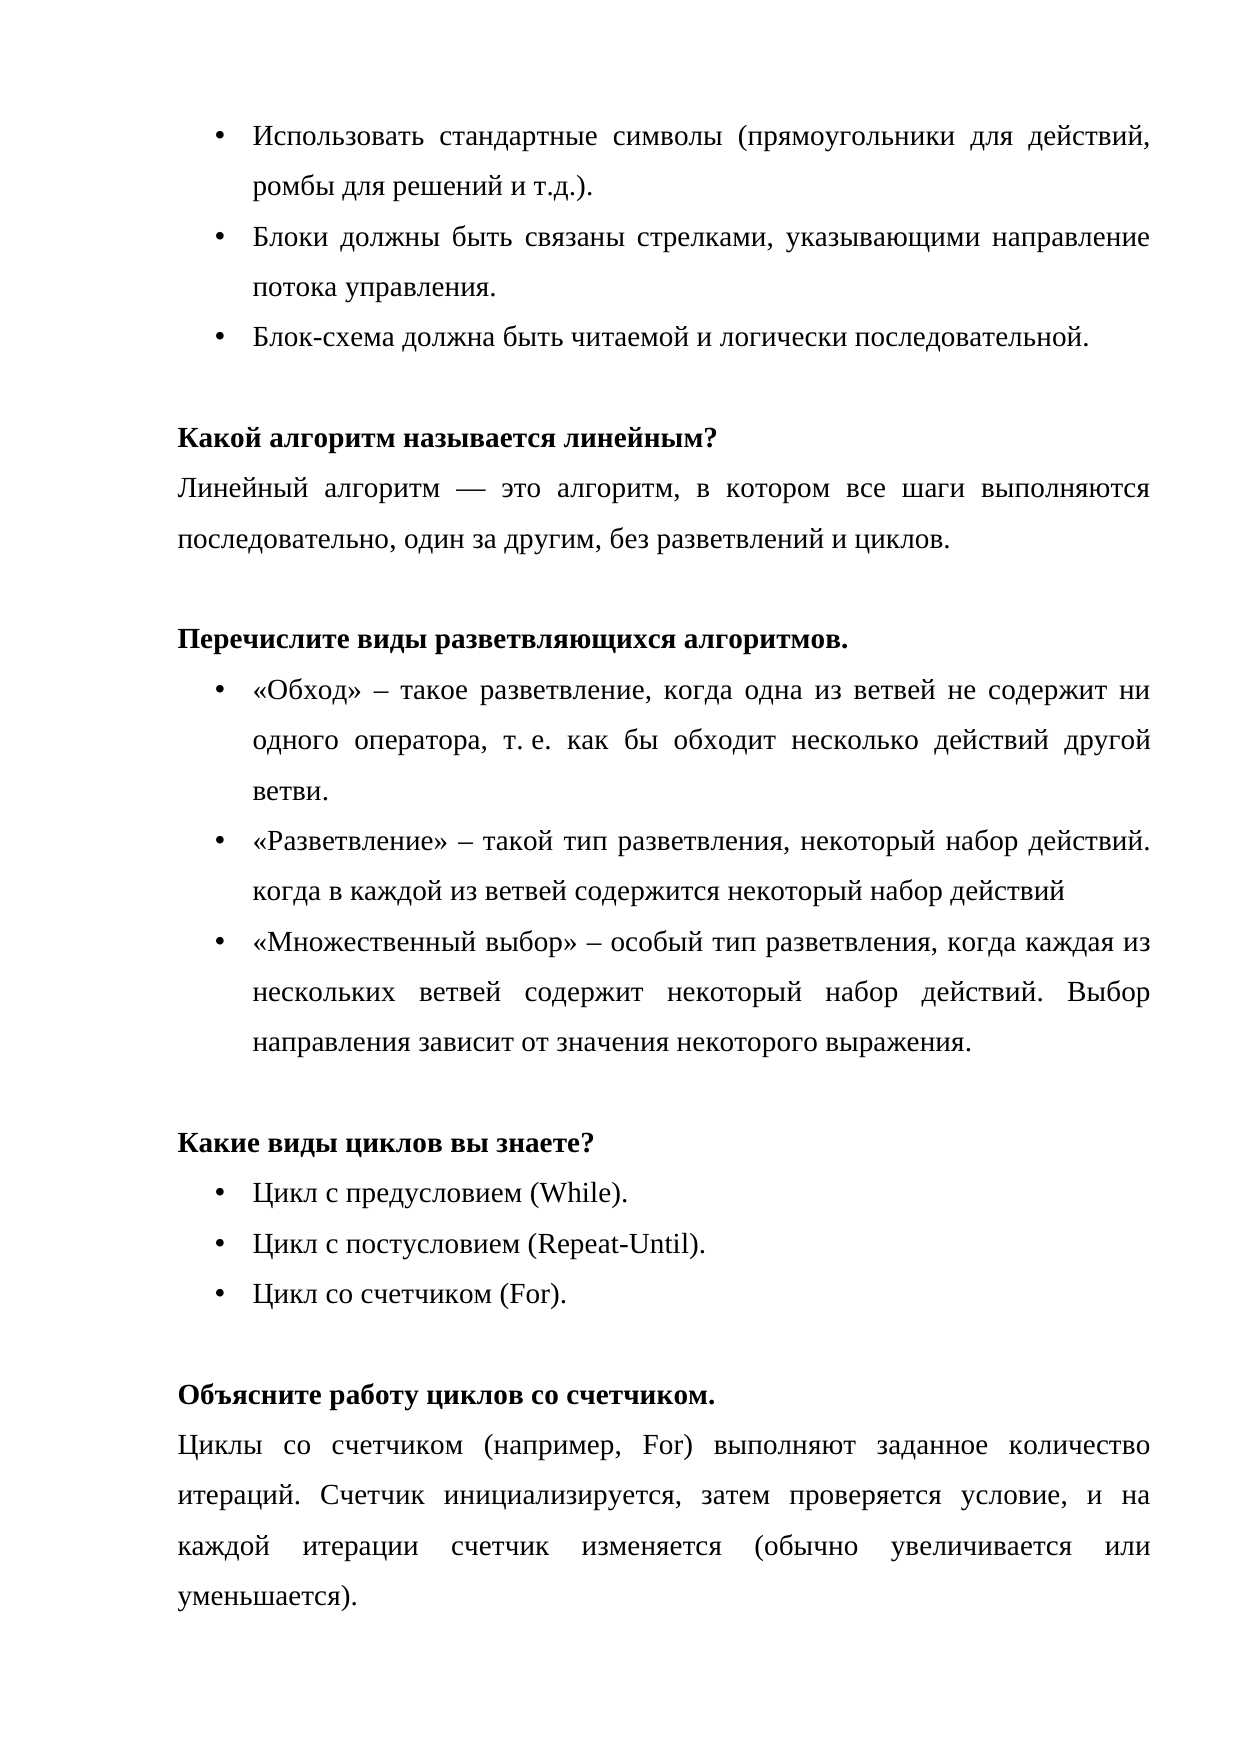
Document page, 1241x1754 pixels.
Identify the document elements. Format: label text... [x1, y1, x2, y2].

text Линейный алгоритм — это алгоритм, в котором все шаги выполняются последовательно, один за другим, без разветвлений и циклов. [177, 471, 1152, 554]
list «Множественный выбор» – особый тип разветвления, когда каждая из нескольких ветвей содержит некоторый набор действий. Выбор направления зависит от значения некоторого выражения. [215, 924, 1152, 1058]
text Перечислите виды разветвляющихся алгоритмов. [177, 622, 1152, 655]
list Блок-схема должна быть читаемой и логически последовательной. [215, 319, 1152, 353]
text Какие виды циклов вы знаете? [177, 1125, 1152, 1158]
list «Разветвление» – такой тип разветвления, некоторый набор действий. когда в каждой из ветвей содержится некоторый набор действий [215, 823, 1152, 907]
text Какой алгоритм называется линейным? [177, 420, 1152, 454]
list Блоки должны быть связаны стрелками, указывающими направление потока управления. [215, 219, 1152, 303]
list «Обход» – такое разветвление, когда одна из ветвей не содержит ни одного оператора, т. е. как бы обходит несколько действий другой ветви. [215, 672, 1152, 806]
list Использовать стандартные символы (прямоугольники для действий, ромбы для решений и т.д.). [215, 118, 1152, 202]
list Цикл с постусловием (Repeat-Until). [215, 1226, 1152, 1259]
list Цикл с предусловием (While). [215, 1175, 1152, 1209]
list Цикл со счетчиком (For). [215, 1276, 1152, 1310]
text Объясните работу циклов со счетчиком. [177, 1377, 1152, 1410]
text Циклы со счетчиком (например, For) выполняют заданное количество итераций. Счетчик инициализируется, затем проверяется условие, и на каждой итерации счетчик изменяется (обычно увеличивается или уменьшается). [177, 1427, 1152, 1612]
